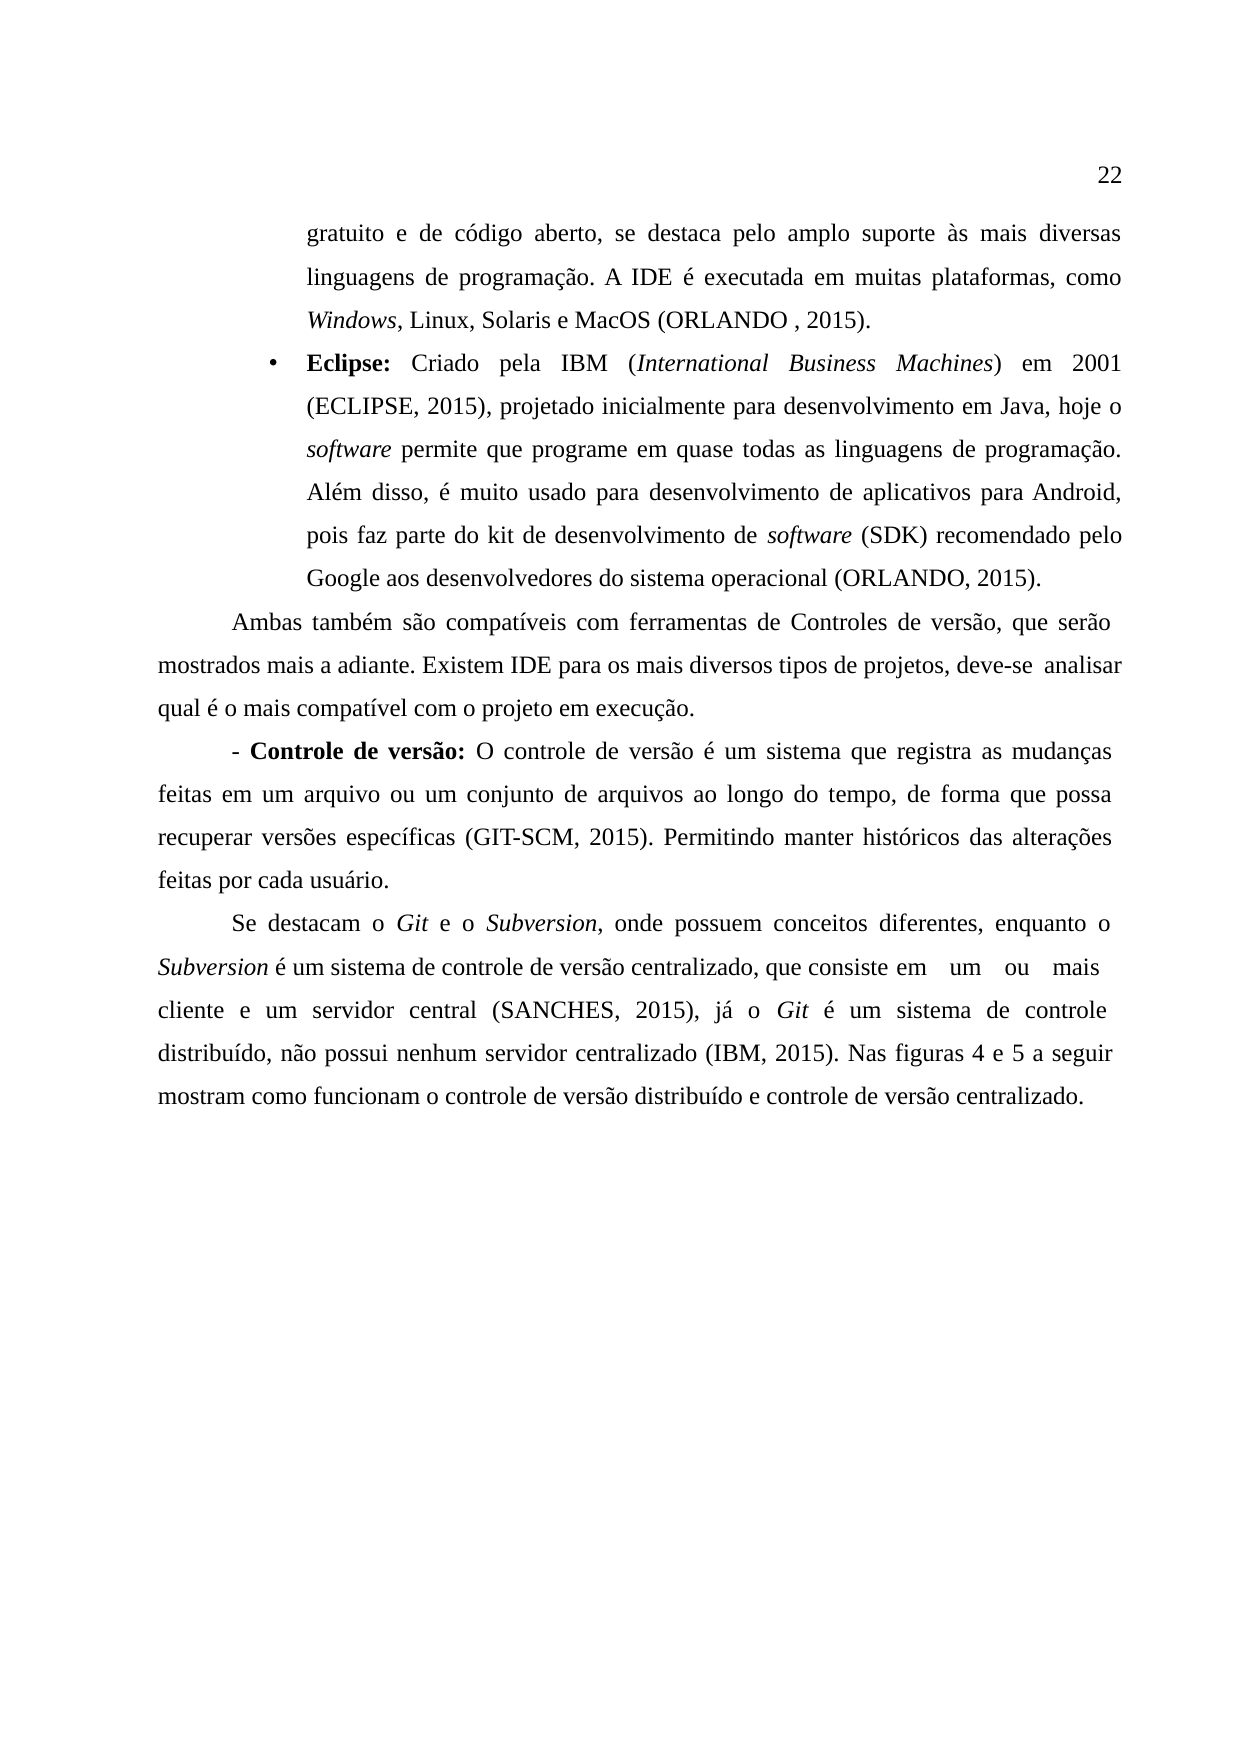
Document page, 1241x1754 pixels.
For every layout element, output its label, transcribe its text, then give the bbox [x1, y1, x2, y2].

text Se destacam o Git e o Subversion, onde possuem conceitos diferentes, enquanto o Subversion é um sistema de controle de versão centralizado, que consiste em um ou mais cliente e um servidor central (SANCHES, 2015), já o Git é um sistema de controle distribuído, não possui nenhum servidor centralizado (IBM, 2015). Nas figuras 4 e 5 a seguir mostram como funcionam o controle de versão distribuído e controle de versão centralizado. [84, 908, 1122, 1110]
text Ambas também são compatíveis com ferramentas de Controles de versão, que serão mostrados mais a adiante. Existem IDE para os mais diversos tipos de projetos, deve-se analisar qual é o mais compatível com o projeto em execução. [84, 607, 1122, 722]
list gratuito e de código aberto, se destaca pelo amplo suporte às mais diversas linguagens de programação. A IDE é executada em muitas plataformas, como Windows, Linux, Solaris e MacOS (ORLANDO , 2015). [269, 218, 1122, 333]
text - Controle de versão: O controle de versão é um sistema que registra as mudanças feitas em um arquivo ou um conjunto de arquivos ao longo do tempo, de forma que possa recuperar versões específicas (GIT-SCM, 2015). Permitindo manter históricos das alterações feitas por cada usuário. [84, 736, 1122, 894]
list Eclipse: Criado pela IBM (International Business Machines) em 2001 (ECLIPSE, 2015), projetado inicialmente para desenvolvimento em Java, hoje o software permite que programe em quase todas as linguagens de programação. Além disso, é muito usado para desenvolvimento de aplicativos para Android, pois faz parte do kit de desenvolvimento de software (SDK) recomendado pelo Google aos desenvolvedores do sistema operacional (ORLANDO, 2015). [269, 348, 1122, 592]
